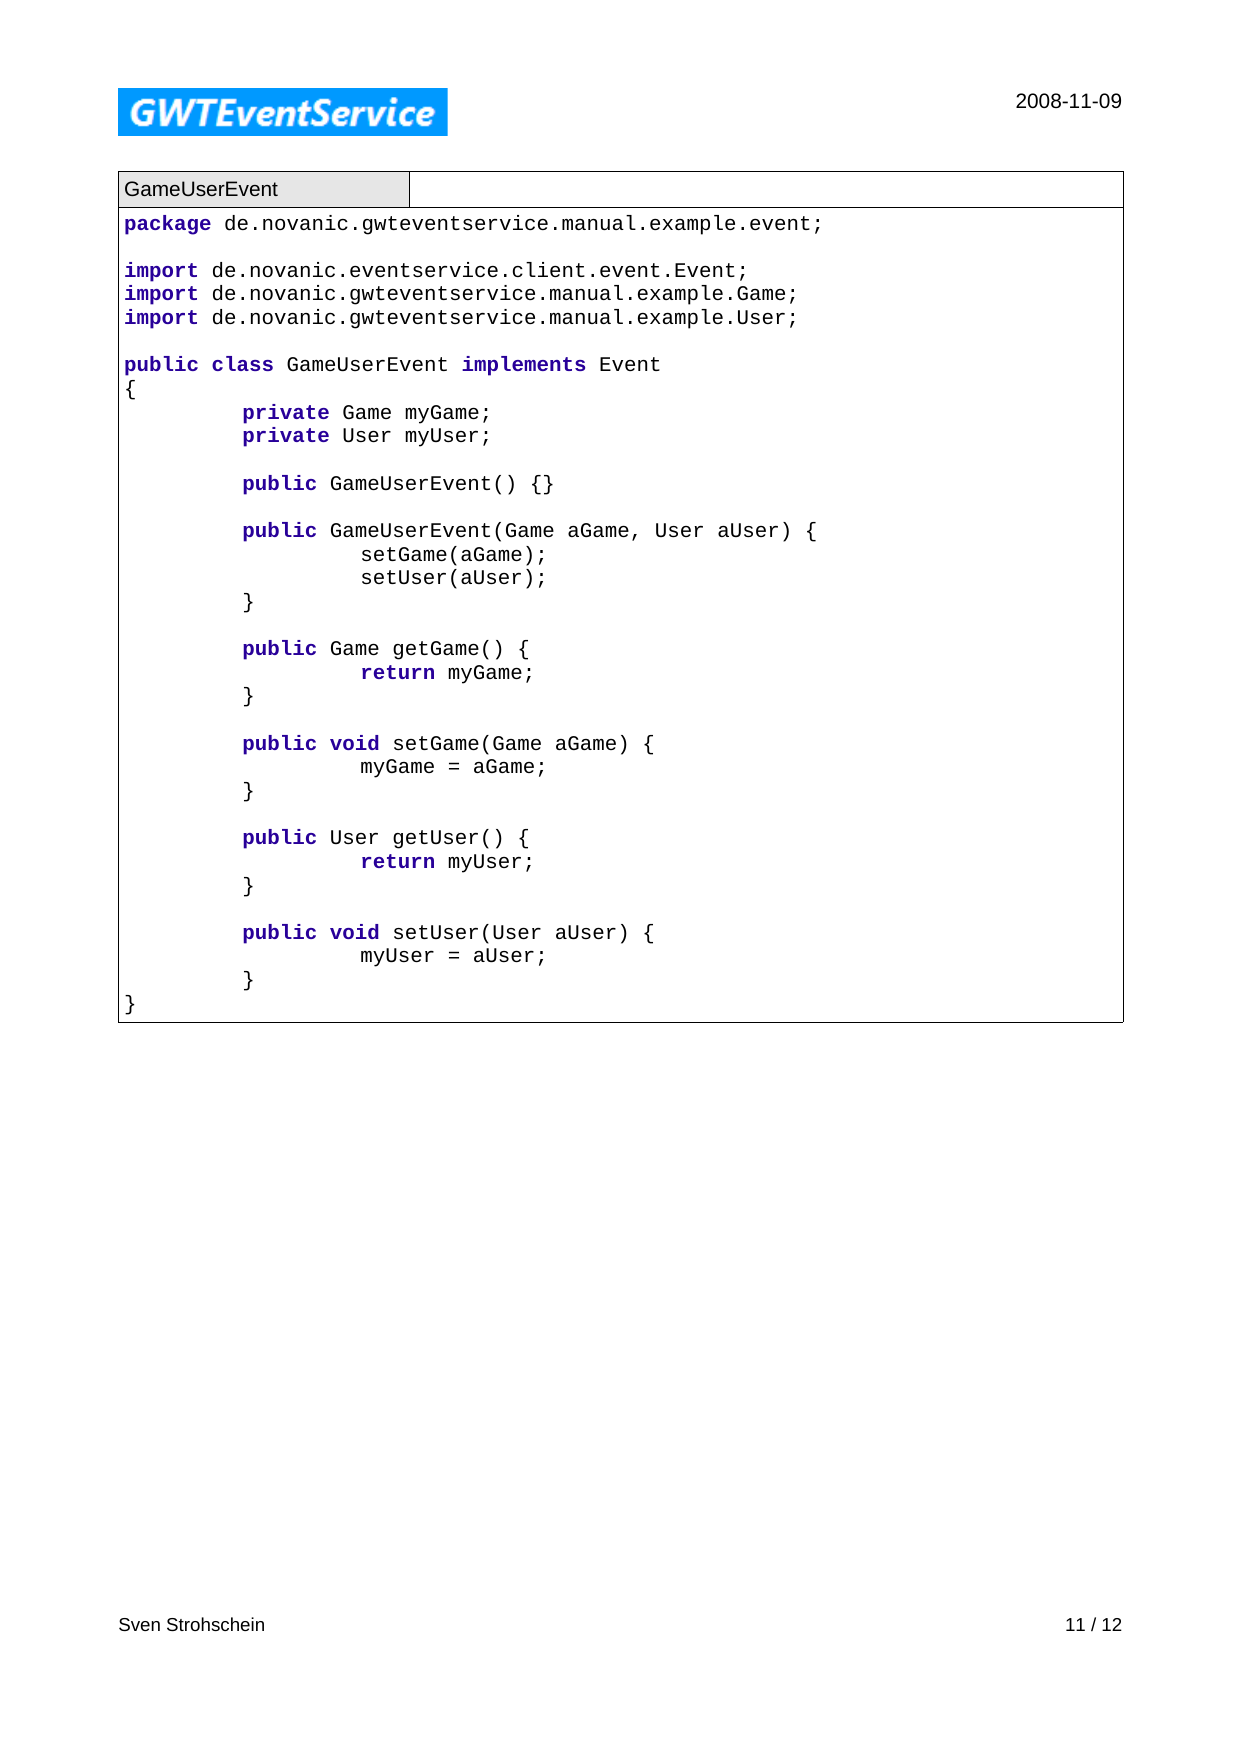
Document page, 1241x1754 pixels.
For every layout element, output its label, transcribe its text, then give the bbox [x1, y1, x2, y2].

table_header [410, 172, 1123, 207]
table_header GameUserEvent [119, 172, 409, 207]
picture [118, 88, 448, 136]
table_cell package de.novanic.gwteventservice.manual.example.event; import de.novanic.eventservice.client.event.Event; import de.novanic.gwteventservice.manual.example.Game; import de.novanic.gwteventservice.manual.example.User; public class GameUserEvent implements Event { private Game myGame; private User myUser; public GameUserEvent() {} public GameUserEvent(Game aGame, User aUser) { setGame(aGame); setUser(aUser); } public Game getGame() { return myGame; } public void setGame(Game aGame) { myGame = aGame; } public User getUser() { return myUser; } public void setUser(User aUser) { myUser = aUser; } } [119, 208, 1123, 1022]
